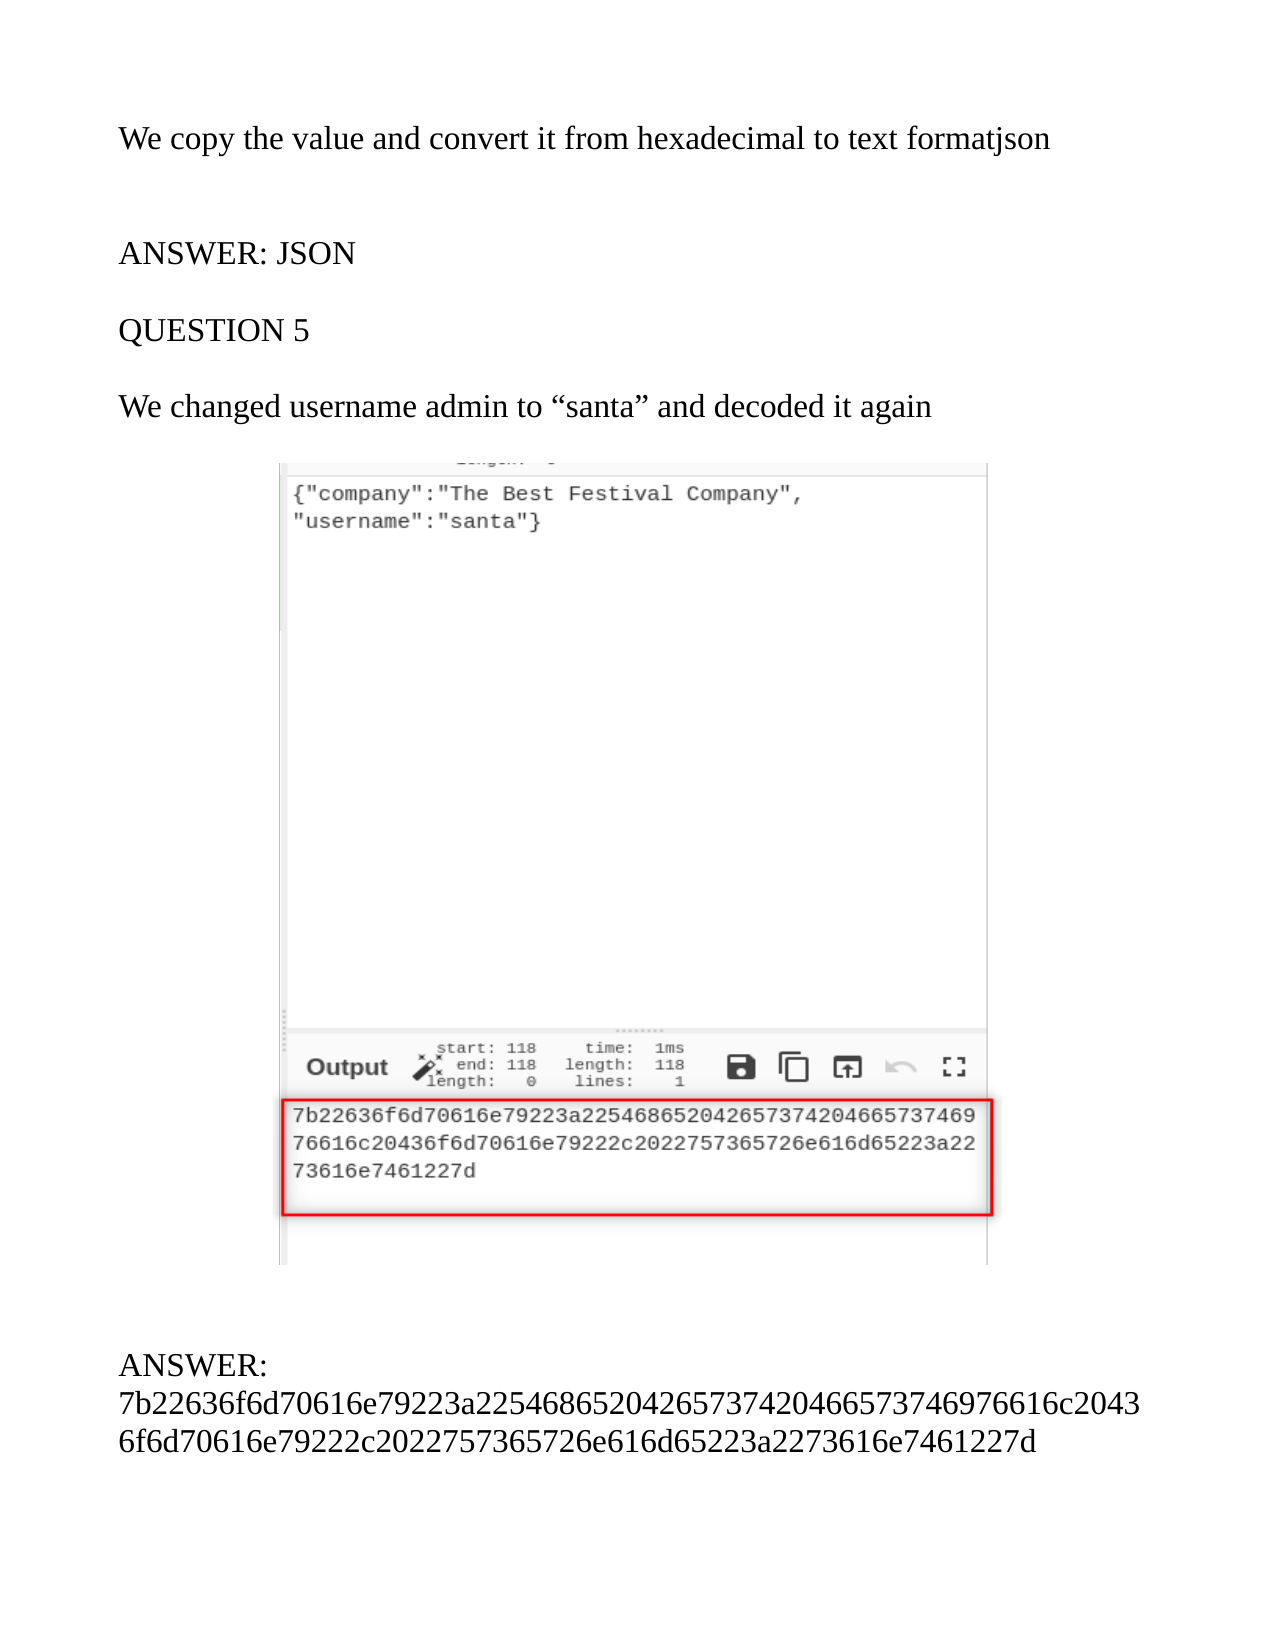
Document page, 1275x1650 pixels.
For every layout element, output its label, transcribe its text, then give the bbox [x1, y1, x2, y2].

text ANSWER: 7b22636f6d70616e79223a22546865204265737420466573746976616c20436f6d70616e79222c2022757365726e616d65223a2273616e7461227d [118, 1345, 1157, 1460]
text ANSWER: JSON [118, 233, 1157, 271]
picture [272, 463, 1003, 1265]
text We copy the value and convert it from hexadecimal to text formatjson [118, 118, 1157, 156]
text QUESTION 5 [118, 310, 1157, 348]
text We changed username admin to “santa” and decoded it again [118, 386, 1157, 425]
